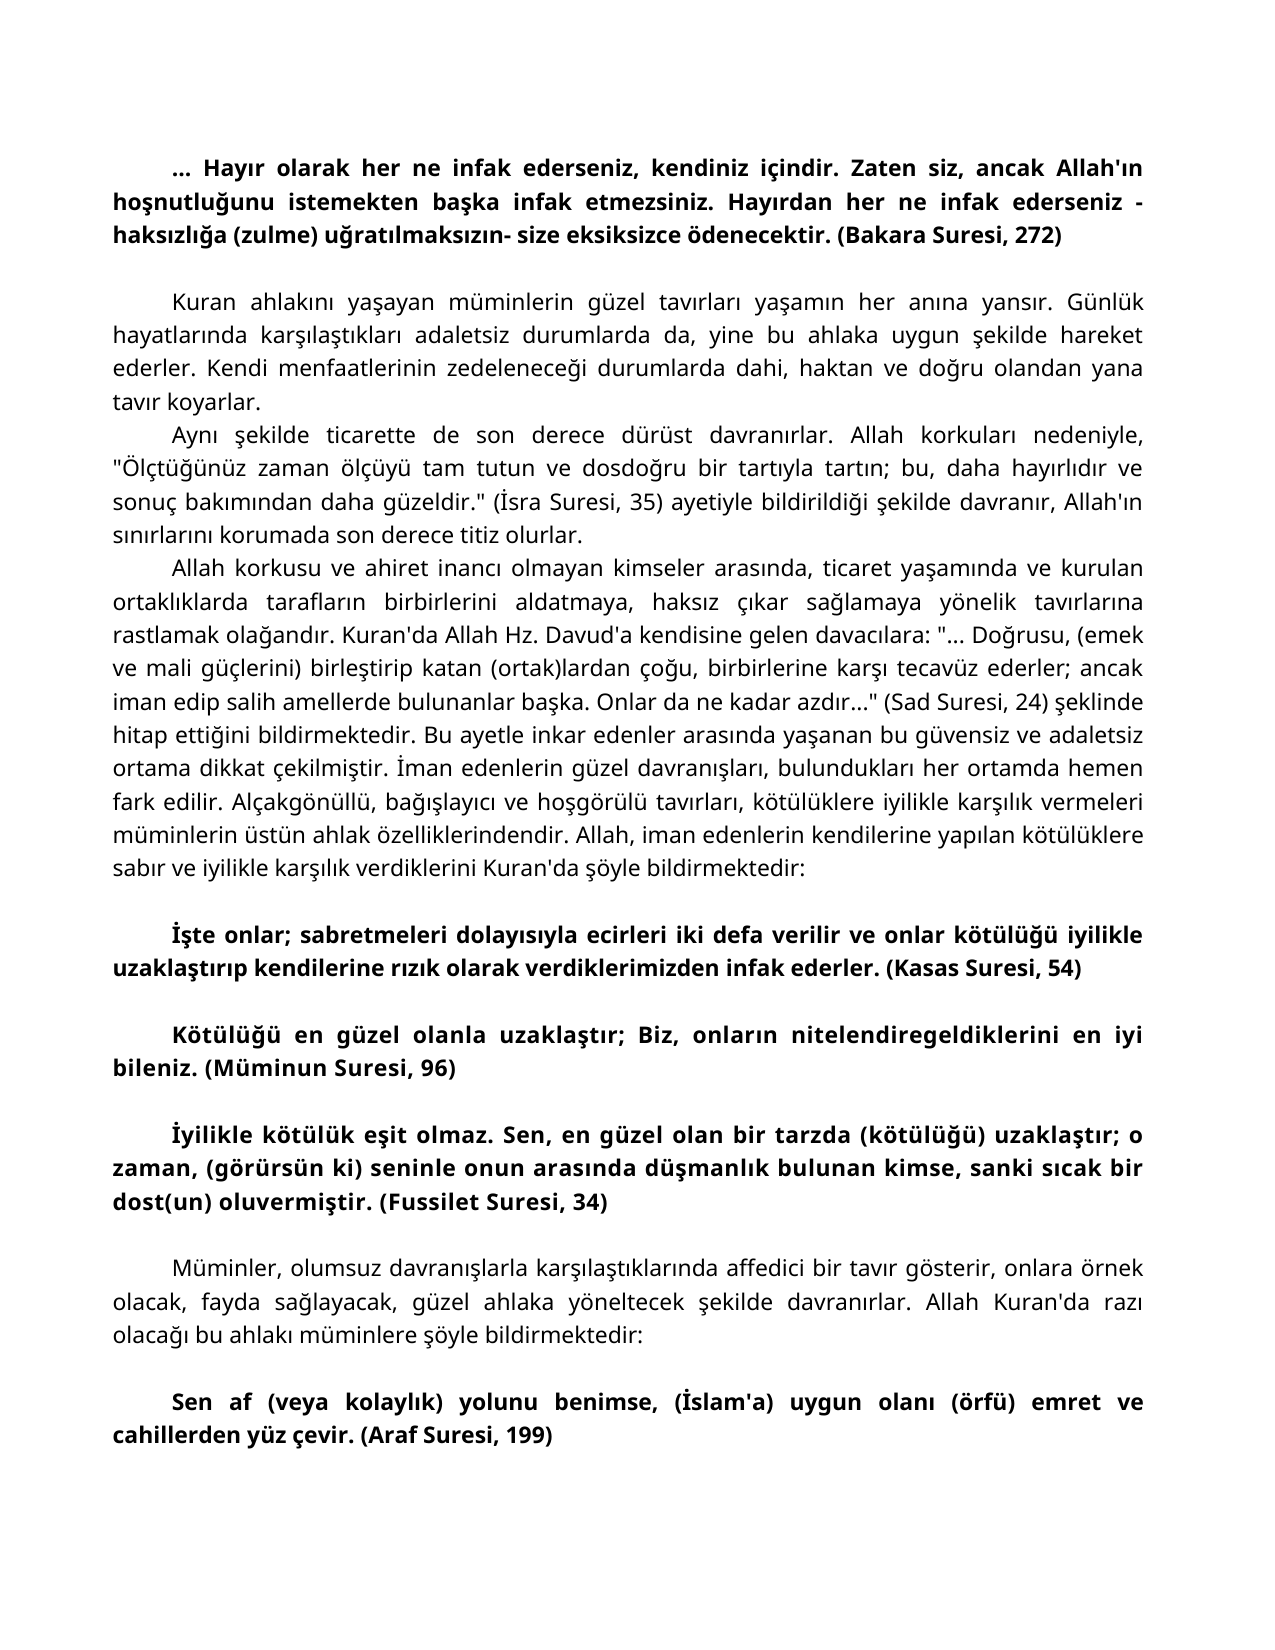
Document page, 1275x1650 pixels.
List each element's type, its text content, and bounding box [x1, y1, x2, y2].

text Kötülüğü en güzel olanla uzaklaştır; Biz, onların nitelendiregeldiklerini en iyi bileniz. (Müminun Suresi, 96) [112, 1017, 1145, 1083]
text Allah korkusu ve ahiret inancı olmayan kimseler arasında, ticaret yaşamında ve kurulan ortaklıklarda tarafların birbirlerini aldatmaya, haksız çıkar sağlamaya yönelik tavırlarına rastlamak olağandır. Kuran'da Allah Hz. Davud'a kendisine gelen davacılara: "... Doğrusu, (emek ve mali güçlerini) birleştirip katan (ortak)lardan çoğu, birbirlerine karşı tecavüz ederler; ancak iman edip salih amellerde bulunanlar başka. Onlar da ne kadar azdır..." (Sad Suresi, 24) şeklinde hitap ettiğini bildirmektedir. Bu ayetle inkar edenler arasında yaşanan bu güvensiz ve adaletsiz ortama dikkat çekilmiştir. İman edenlerin güzel davranışları, bulundukları her ortamda hemen fark edilir. Alçakgönüllü, bağışlayıcı ve hoşgörülü tavırları, kötülüklere iyilikle karşılık vermeleri müminlerin üstün ahlak özelliklerindendir. Allah, iman edenlerin kendilerine yapılan kötülüklere sabır ve iyilikle karşılık verdiklerini Kuran'da şöyle bildirmektedir: [112, 550, 1145, 883]
text Aynı şekilde ticarette de son derece dürüst davranırlar. Allah korkuları nedeniyle, "Ölçtüğünüz zaman ölçüyü tam tutun ve dosdoğru bir tartıyla tartın; bu, daha hayırlıdır ve sonuç bakımından daha güzeldir." (İsra Suresi, 35) ayetiyle bildirildiği şekilde davranır, Allah'ın sınırlarını korumada son derece titiz olurlar. [112, 417, 1145, 550]
text İşte onlar; sabretmeleri dolayısıyla ecirleri iki defa verilir ve onlar kötülüğü iyilikle uzaklaştırıp kendilerine rızık olarak verdiklerimizden infak ederler. (Kasas Suresi, 54) [112, 917, 1145, 983]
text ... Hayır olarak her ne infak ederseniz, kendiniz içindir. Zaten siz, ancak Allah'ın hoşnutluğunu istemekten başka infak etmezsiniz. Hayırdan her ne infak ederseniz -haksızlığa (zulme) uğratılmaksızın- size eksiksizce ödenecektir. (Bakara Suresi, 272) [112, 150, 1145, 250]
text Müminler, olumsuz davranışlarla karşılaştıklarında affedici bir tavır gösterir, onlara örnek olacak, fayda sağlayacak, güzel ahlaka yöneltecek şekilde davranırlar. Allah Kuran'da razı olacağı bu ahlakı müminlere şöyle bildirmektedir: [112, 1250, 1145, 1350]
text Kuran ahlakını yaşayan müminlerin güzel tavırları yaşamın her anına yansır. Günlük hayatlarında karşılaştıkları adaletsiz durumlarda da, yine bu ahlaka uygun şekilde hareket ederler. Kendi menfaatlerinin zedeleneceği durumlarda dahi, haktan ve doğru olandan yana tavır koyarlar. [112, 283, 1145, 417]
text İyilikle kötülük eşit olmaz. Sen, en güzel olan bir tarzda (kötülüğü) uzaklaştır; o zaman, (görürsün ki) seninle onun arasında düşmanlık bulunan kimse, sanki sıcak bir dost(un) oluvermiştir. (Fussilet Suresi, 34) [112, 1117, 1145, 1217]
text Sen af (veya kolaylık) yolunu benimse, (İslam'a) uygun olanı (örfü) emret ve cahillerden yüz çevir. (Araf Suresi, 199) [112, 1383, 1145, 1450]
